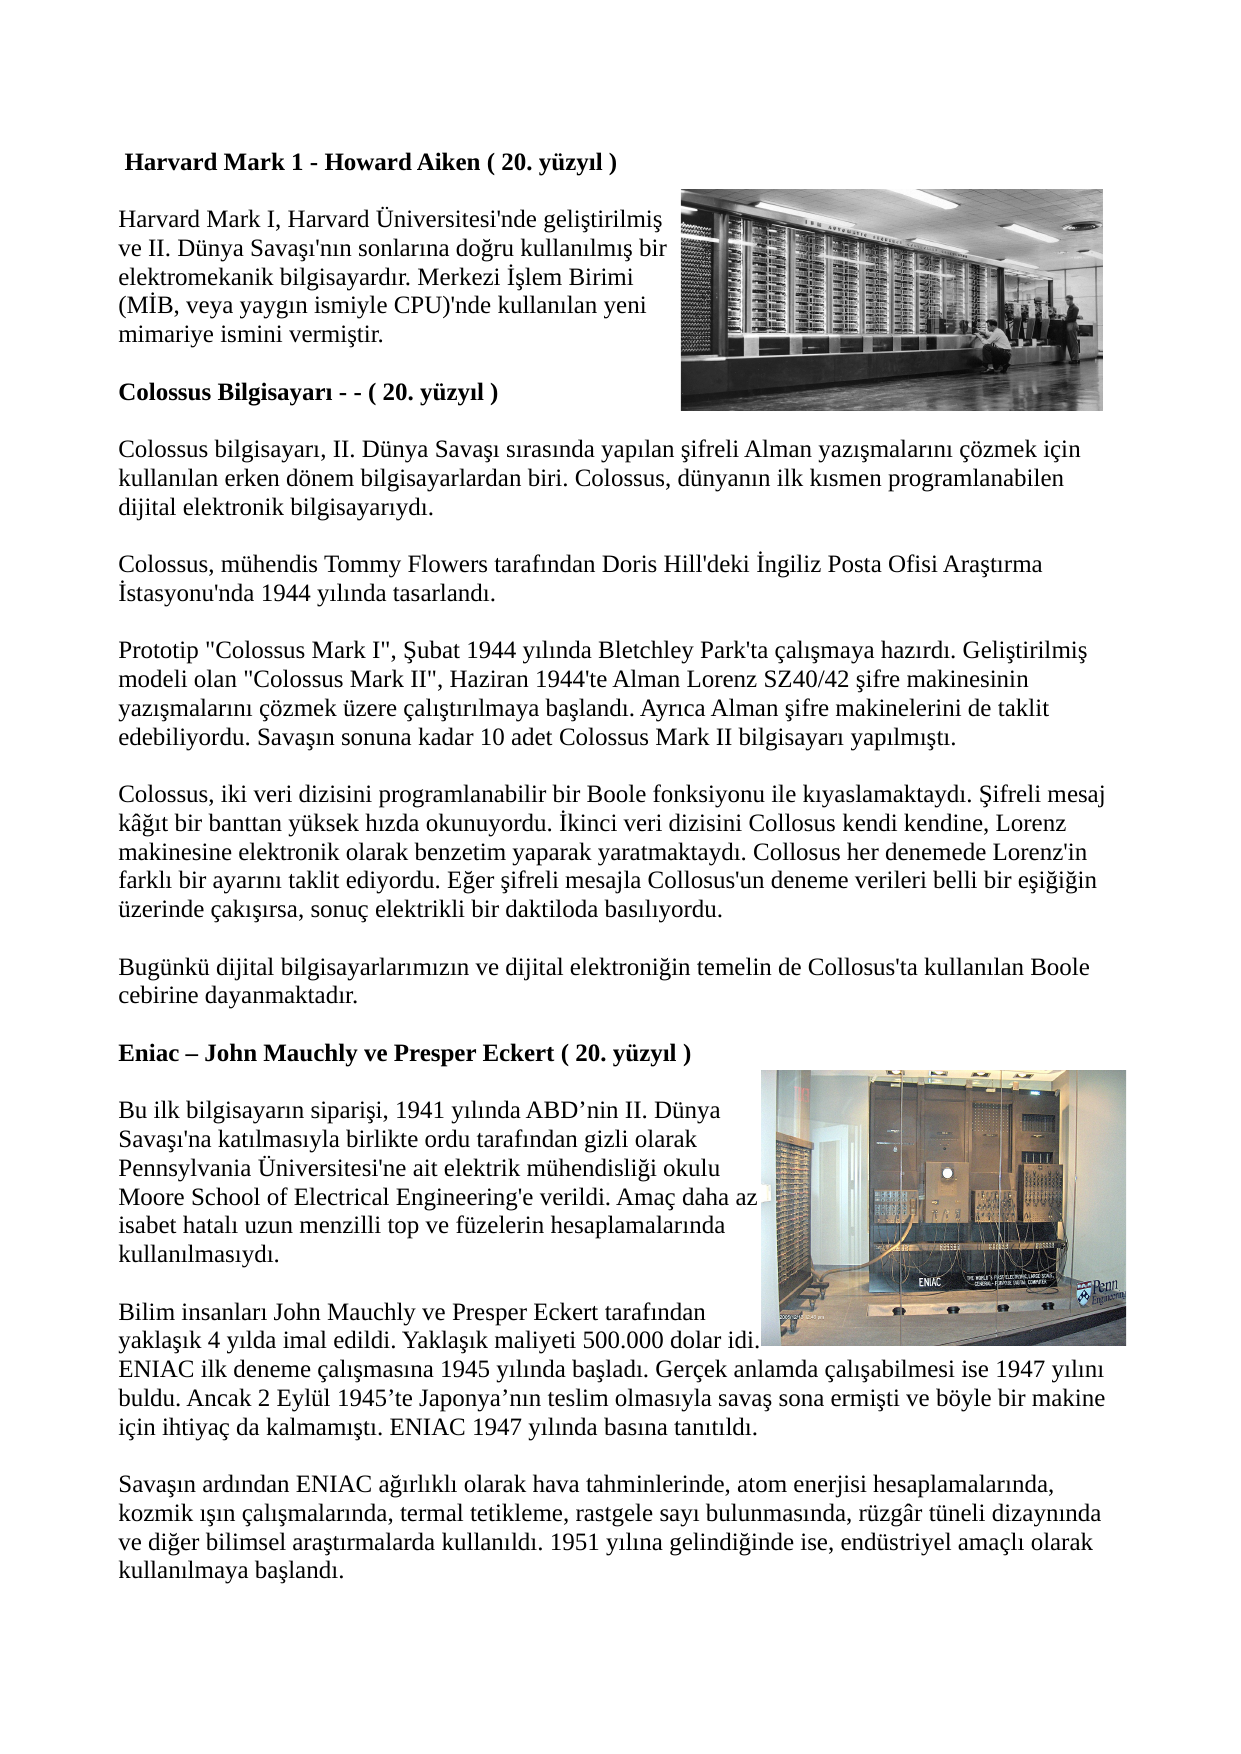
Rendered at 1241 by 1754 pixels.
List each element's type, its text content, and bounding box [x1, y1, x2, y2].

text Bilim insanları John Mauchly ve Presper Eckert tarafından yaklaşık 4 yılda imal edildi. Yaklaşık maliyeti 500.000 dolar idi. ENIAC ilk deneme çalışmasına 1945 yılında başladı. Gerçek anlamda çalışabilmesi ise 1947 yılını buldu. Ancak 2 Eylül 1945’te Japonya’nın teslim olmasıyla savaş sona ermişti ve böyle bir makine için ihtiyaç da kalmamıştı. ENIAC 1947 yılında basına tanıtıldı. [118, 1297, 1122, 1441]
text Colossus, iki veri dizisini programlanabilir bir Boole fonksiyonu ile kıyaslamaktaydı. Şifreli mesaj kâğıt bir banttan yüksek hızda okunuyordu. İkinci veri dizisini Collosus kendi kendine, Lorenz makinesine elektronik olarak benzetim yaparak yaratmaktaydı. Collosus her denemede Lorenz'in farklı bir ayarını taklit ediyordu. Eğer şifreli mesajla Collosus'un deneme verileri belli bir eşiğiğin üzerinde çakışırsa, sonuç elektrikli bir daktiloda basılıyordu. [118, 779, 1122, 923]
text Colossus Bilgisayarı - - ( 20. yüzyıl ) [118, 377, 680, 406]
text Eniac – John Mauchly ve Presper Eckert ( 20. yüzyıl ) [118, 1038, 1122, 1067]
picture [761, 1070, 1127, 1346]
text Bugünkü dijital bilgisayarlarımızın ve dijital elektroniğin temelin de Collosus'ta kullanılan Boole cebirine dayanmaktadır. [118, 952, 1122, 1009]
text Prototip "Colossus Mark I", Şubat 1944 yılında Bletchley Park'ta çalışmaya hazırdı. Geliştirilmiş modeli olan "Colossus Mark II", Haziran 1944'te Alman Lorenz SZ40/42 şifre makinesinin yazışmalarını çözmek üzere çalıştırılmaya başlandı. Ayrıca Alman şifre makinelerini de taklit edebiliyordu. Savaşın sonuna kadar 10 adet Colossus Mark II bilgisayarı yapılmıştı. [118, 636, 1122, 751]
text Bu ilk bilgisayarın siparişi, 1941 yılında ABD’nin II. Dünya Savaşı'na katılmasıyla birlikte ordu tarafından gizli olarak Pennsylvania Üniversitesi'ne ait elektrik mühendisliği okulu Moore School of Electrical Engineering'e verildi. Amaç daha az isabet hatalı uzun menzilli top ve füzelerin hesaplamalarında kullanılmasıydı. [118, 1096, 761, 1268]
text Colossus, mühendis Tommy Flowers tarafından Doris Hill'deki İngiliz Posta Ofisi Araştırma İstasyonu'nda 1944 yılında tasarlandı. [118, 549, 1122, 607]
picture [680, 189, 1103, 411]
text Harvard Mark I, Harvard Üniversitesi'nde geliştirilmiş ve II. Dünya Savaşı'nın sonlarına doğru kullanılmış bir elektromekanik bilgisayardır. Merkezi İşlem Birimi (MİB, veya yaygın ismiyle CPU)'nde kullanılan yeni mimariye ismini vermiştir. [118, 204, 680, 348]
text Colossus bilgisayarı, II. Dünya Savaşı sırasında yapılan şifreli Alman yazışmalarını çözmek için kullanılan erken dönem bilgisayarlardan biri. Colossus, dünyanın ilk kısmen programlanabilen dijital elektronik bilgisayarıydı. [118, 434, 1122, 521]
text Savaşın ardından ENIAC ağırlıklı olarak hava tahminlerinde, atom enerjisi hesaplamalarında, kozmik ışın çalışmalarında, termal tetikleme, rastgele sayı bulunmasında, rüzgâr tüneli dizaynında ve diğer bilimsel araştırmalarda kullanıldı. 1951 yılına gelindiğinde ise, endüstriyel amaçlı olarak kullanılmaya başlandı. [118, 1469, 1122, 1584]
text Harvard Mark 1 - Howard Aiken ( 20. yüzyıl ) [118, 147, 1122, 176]
